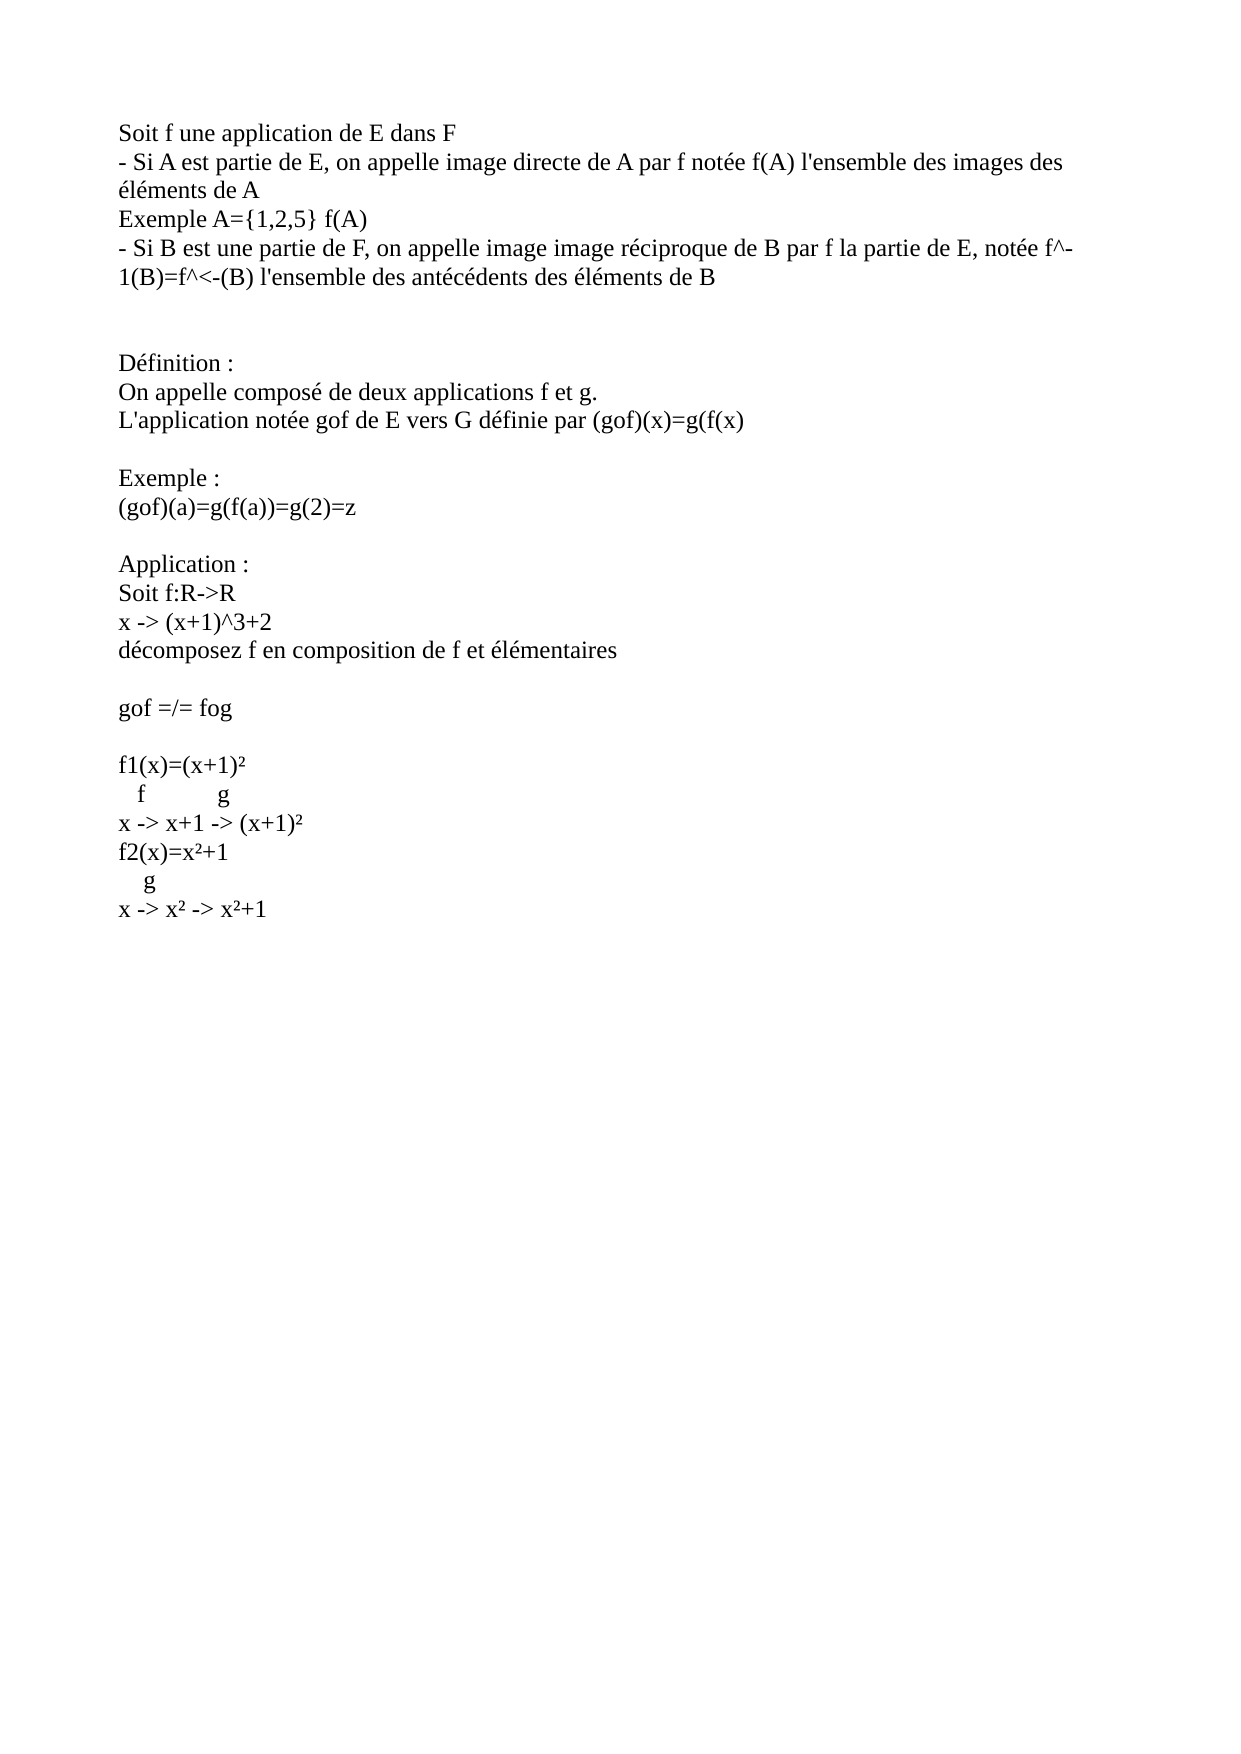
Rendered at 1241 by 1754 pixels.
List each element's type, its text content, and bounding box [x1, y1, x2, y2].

text décomposez f en composition de f et élémentaires [118, 636, 1122, 664]
text - Si A est partie de E, on appelle image directe de A par f notée f(A) l'ensemble des images des éléments de A [118, 147, 1122, 204]
text f2(x)=x²+1 [118, 837, 1122, 866]
text x -> (x+1)^3+2 [118, 607, 1122, 636]
text Soit f une application de E dans F [118, 118, 1122, 147]
text g [118, 866, 1122, 894]
text Exemple A={1,2,5} f(A) [118, 204, 1122, 233]
text Exemple : [118, 463, 1122, 492]
text f1(x)=(x+1)² [118, 751, 1122, 779]
text (gof)(a)=g(f(a))=g(2)=z [118, 492, 1122, 521]
text - Si B est une partie de F, on appelle image image réciproque de B par f la partie de E, notée f^-1(B)=f^<-(B) l'ensemble des antécédents des éléments de B [118, 233, 1122, 291]
text Application : [118, 549, 1122, 578]
text Définition : [118, 348, 1122, 377]
text L'application notée gof de E vers G définie par (gof)(x)=g(f(x) [118, 406, 1122, 434]
text f g [118, 779, 1122, 808]
text x -> x² -> x²+1 [118, 894, 1122, 923]
text On appelle composé de deux applications f et g. [118, 377, 1122, 406]
text Soit f:R->R [118, 578, 1122, 607]
text x -> x+1 -> (x+1)² [118, 808, 1122, 837]
text gof =/= fog [118, 693, 1122, 722]
